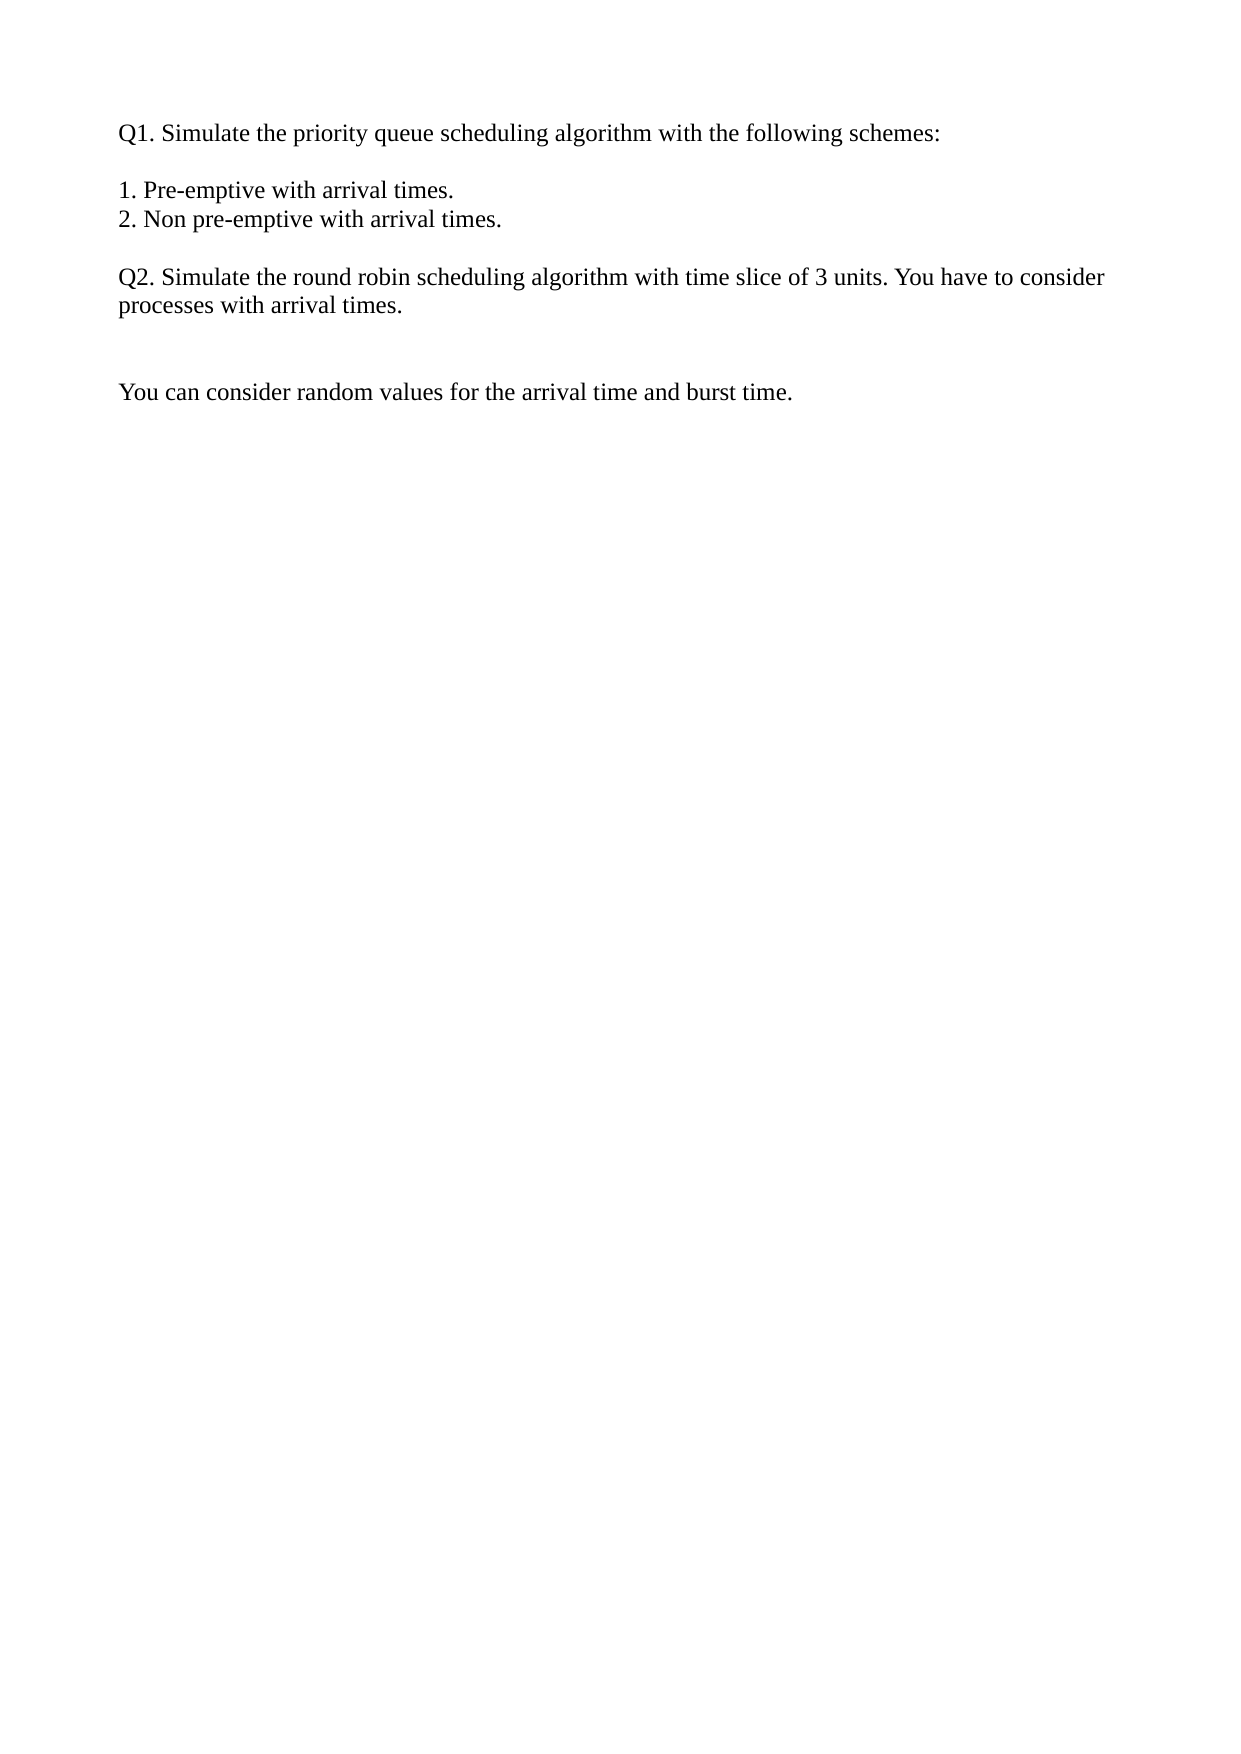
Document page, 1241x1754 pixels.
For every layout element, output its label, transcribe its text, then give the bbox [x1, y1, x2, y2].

text Q2. Simulate the round robin scheduling algorithm with time slice of 3 units. You have to consider processes with arrival times. [118, 262, 1122, 319]
text You can consider random values for the arrival time and burst time. [118, 377, 1122, 406]
text 1. Pre-emptive with arrival times. [118, 176, 1122, 204]
text 2. Non pre-emptive with arrival times. [118, 204, 1122, 233]
text Q1. Simulate the priority queue scheduling algorithm with the following schemes: [118, 118, 1122, 147]
